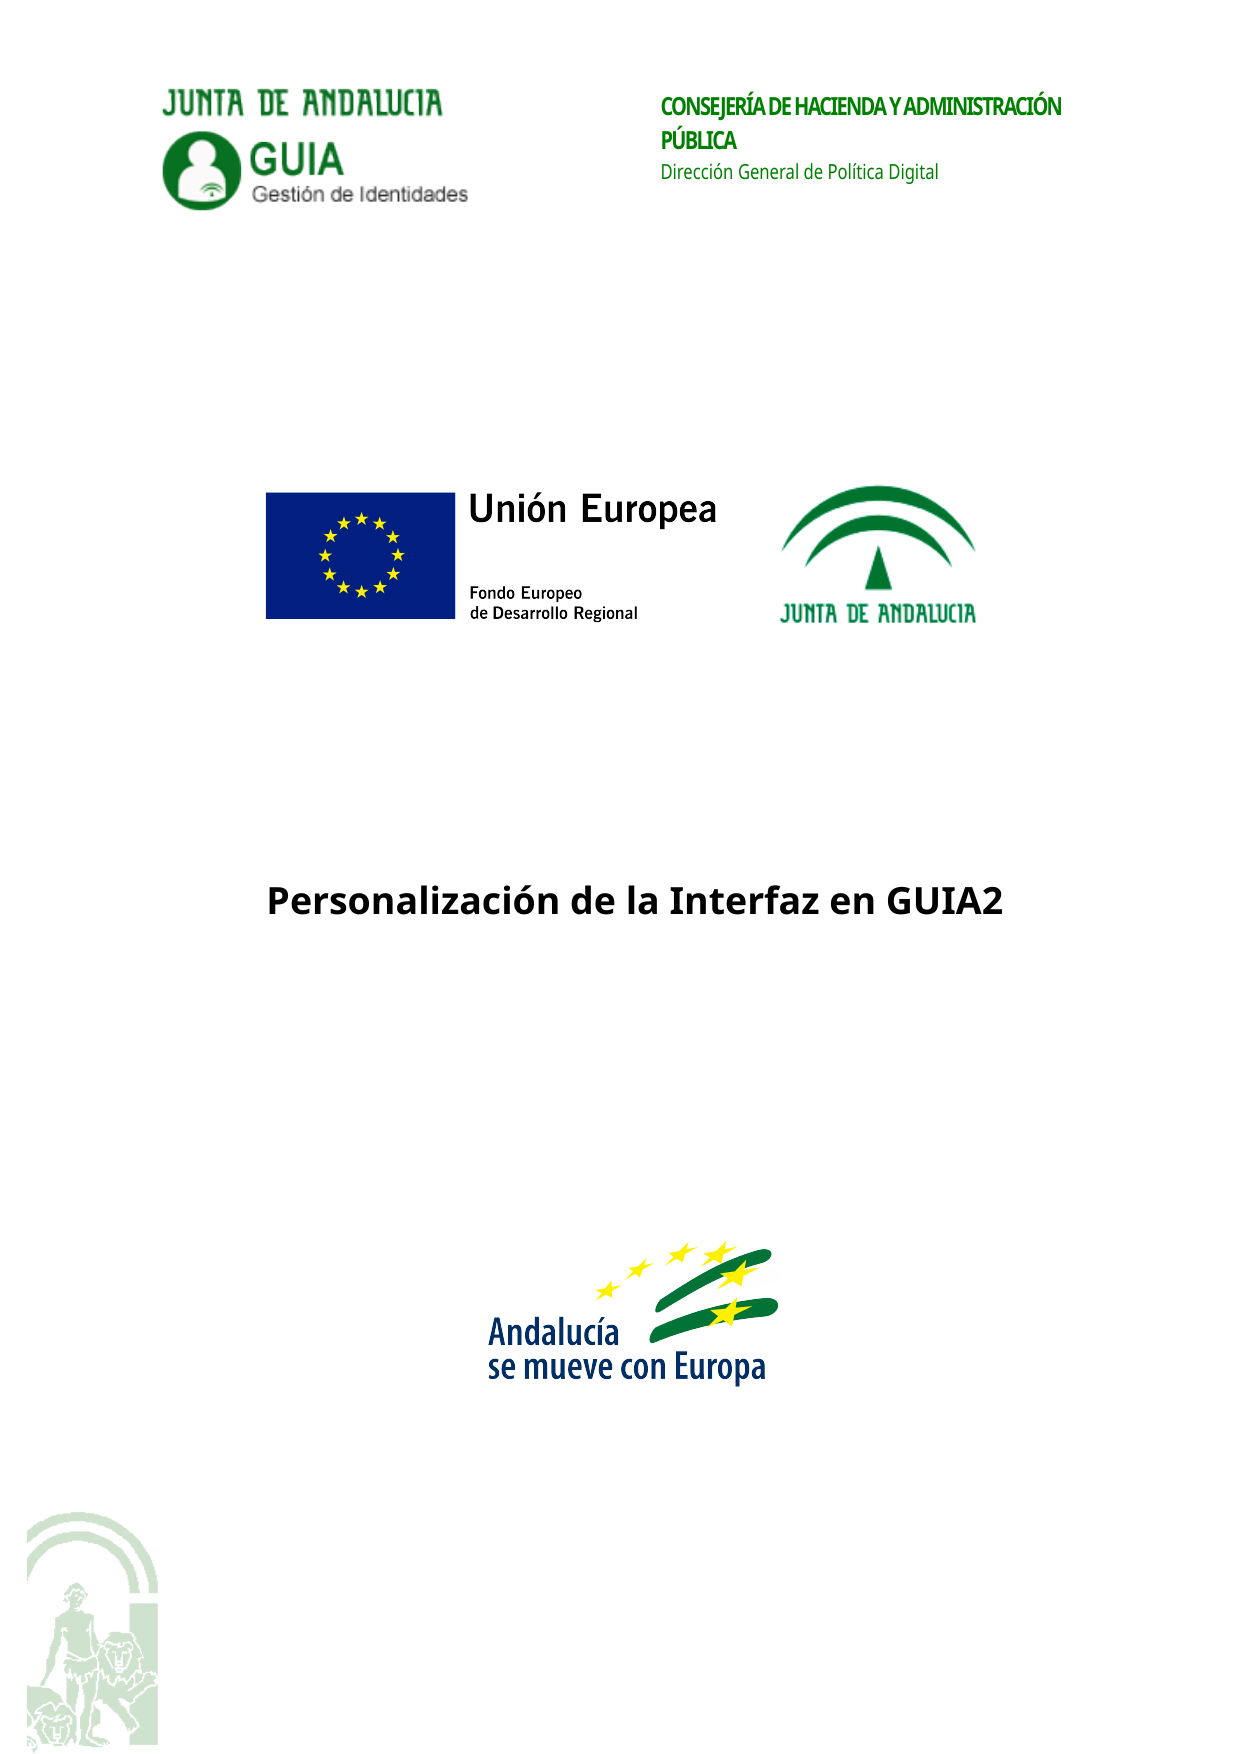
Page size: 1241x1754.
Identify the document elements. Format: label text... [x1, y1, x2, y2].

picture [147, 82, 498, 225]
title Personalización de la Interfaz en GUIA2 [148, 874, 1122, 925]
picture [759, 442, 996, 664]
picture [488, 1240, 782, 1387]
table_header [733, 664, 1027, 698]
picture [26, 1511, 159, 1753]
table_header [258, 426, 733, 488]
picture [256, 488, 733, 626]
table_header [258, 626, 733, 698]
table_header [733, 426, 1027, 663]
